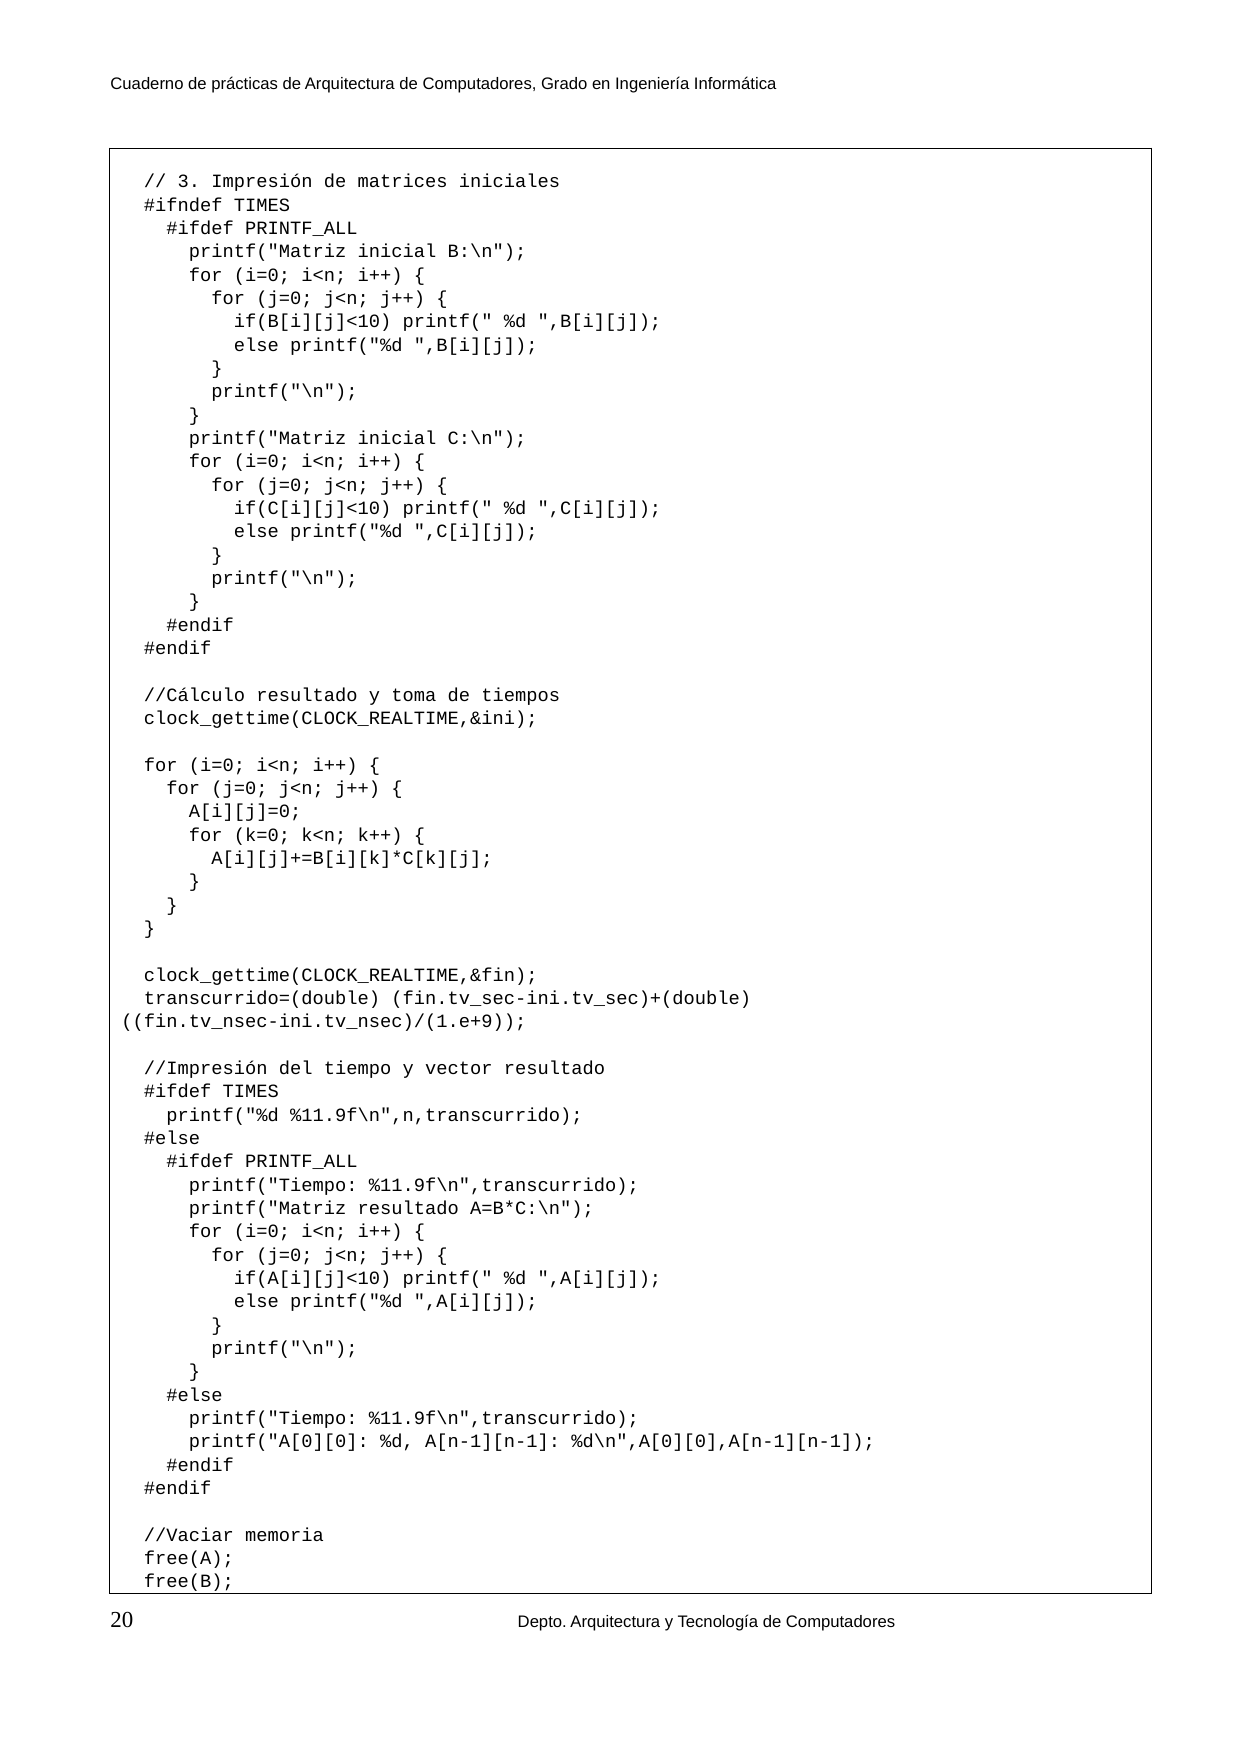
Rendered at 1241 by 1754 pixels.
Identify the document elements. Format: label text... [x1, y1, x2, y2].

table_header // 3. Impresión de matrices iniciales #ifndef TIMES #ifdef PRINTF_ALL printf("Matriz inicial B:\n"); for (i=0; i<n; i++) { for (j=0; j<n; j++) { if(B[i][j]<10) printf(" %d ",B[i][j]); else printf("%d ",B[i][j]); } printf("\n"); } printf("Matriz inicial C:\n"); for (i=0; i<n; i++) { for (j=0; j<n; j++) { if(C[i][j]<10) printf(" %d ",C[i][j]); else printf("%d ",C[i][j]); } printf("\n"); } #endif #endif //Cálculo resultado y toma de tiempos clock_gettime(CLOCK_REALTIME,&ini); for (i=0; i<n; i++) { for (j=0; j<n; j++) { A[i][j]=0; for (k=0; k<n; k++) { A[i][j]+=B[i][k]*C[k][j]; } } } clock_gettime(CLOCK_REALTIME,&fin); transcurrido=(double) (fin.tv_sec-ini.tv_sec)+(double) ((fin.tv_nsec-ini.tv_nsec)/(1.e+9)); //Impresión del tiempo y vector resultado #ifdef TIMES printf("%d %11.9f\n",n,transcurrido); #else #ifdef PRINTF_ALL printf("Tiempo: %11.9f\n",transcurrido); printf("Matriz resultado A=B*C:\n"); for (i=0; i<n; i++) { for (j=0; j<n; j++) { if(A[i][j]<10) printf(" %d ",A[i][j]); else printf("%d ",A[i][j]); } printf("\n"); } #else printf("Tiempo: %11.9f\n",transcurrido); printf("A[0][0]: %d, A[n-1][n-1]: %d\n",A[0][0],A[n-1][n-1]); #endif #endif //Vaciar memoria free(A); free(B); [110, 149, 1151, 1593]
